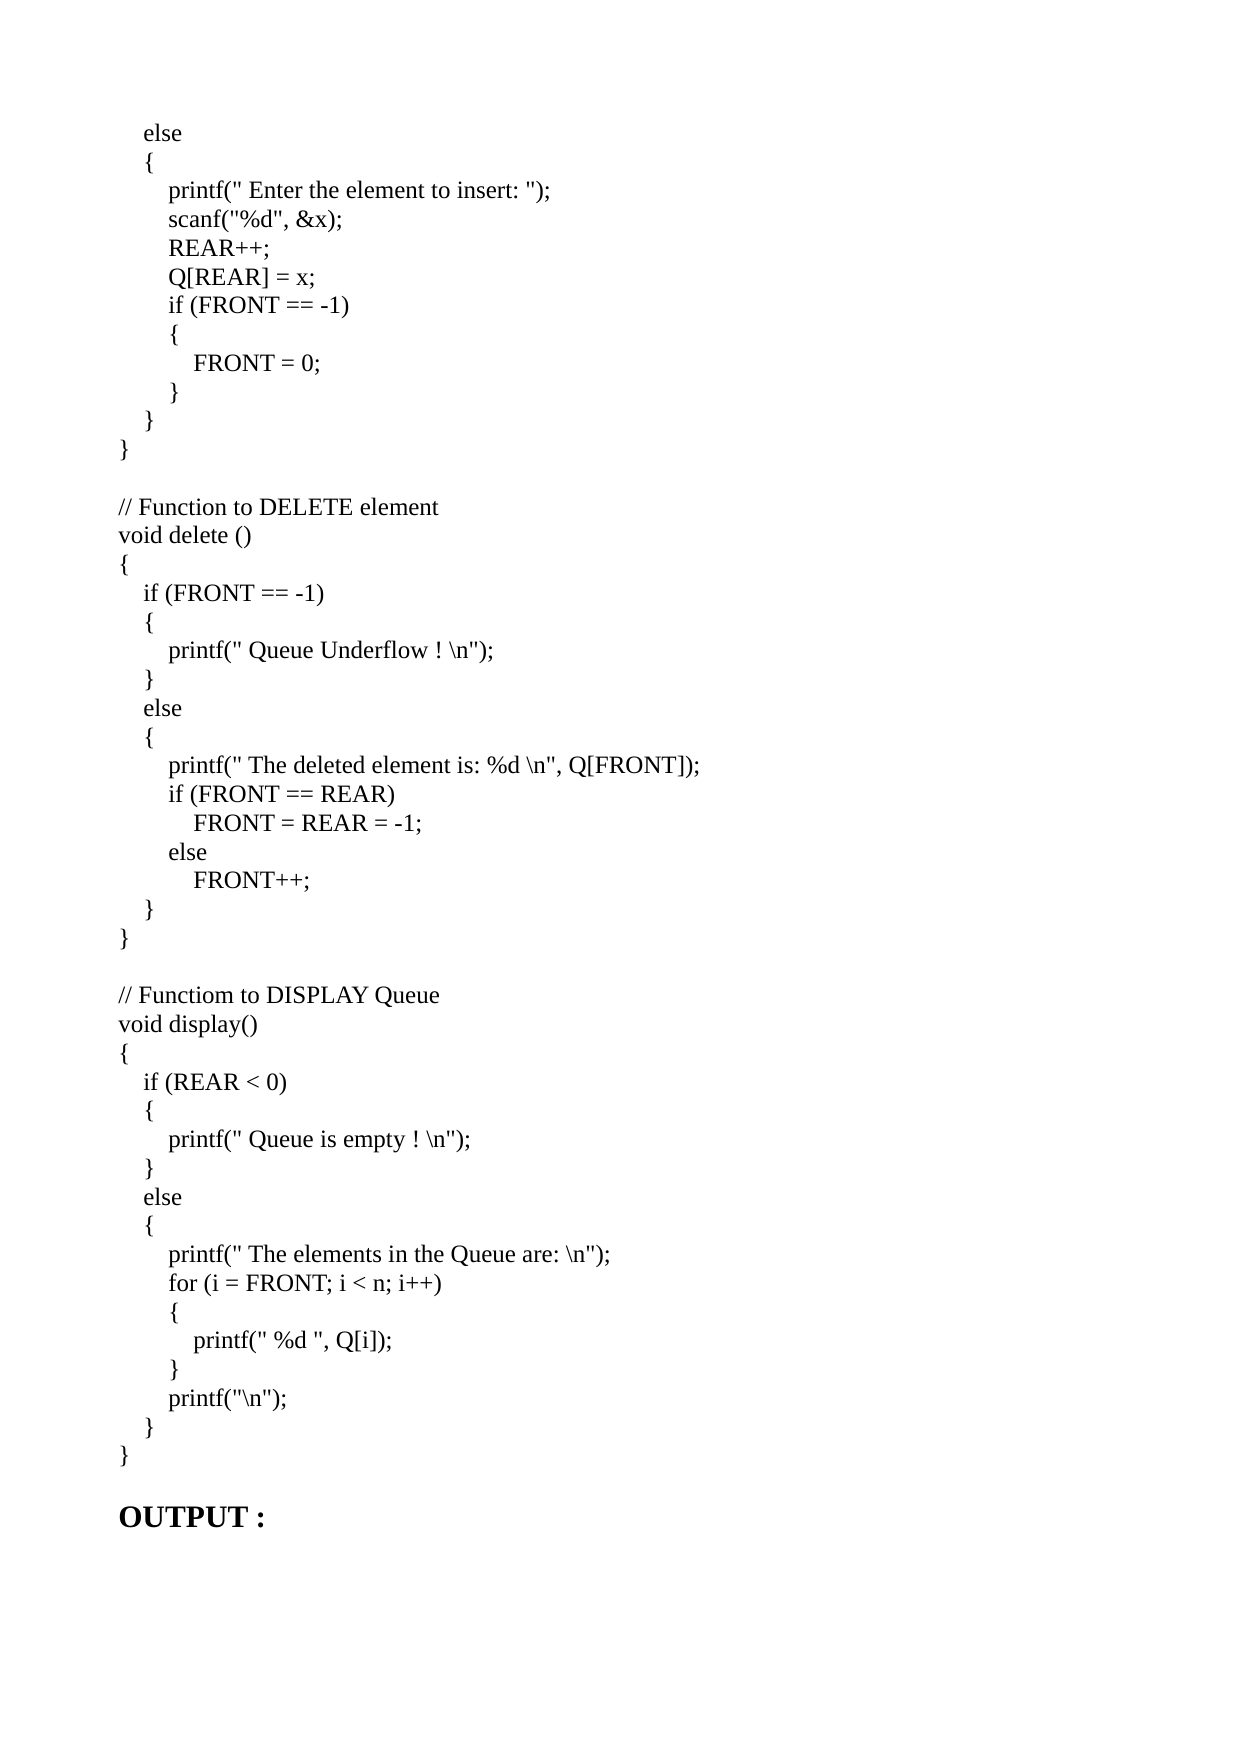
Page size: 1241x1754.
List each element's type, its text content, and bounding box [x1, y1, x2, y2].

text FRONT = 0; [118, 348, 1122, 377]
text printf(" Queue is empty ! \n"); [118, 1124, 1122, 1153]
text } [118, 923, 1122, 952]
text void delete () [118, 521, 1122, 549]
text // Functiom to DISPLAY Queue [118, 981, 1122, 1009]
text REAR++; [118, 233, 1122, 262]
text printf(" %d ", Q[i]); [118, 1326, 1122, 1354]
text { [118, 319, 1122, 348]
text } [118, 1354, 1122, 1383]
text if (FRONT == -1) [118, 578, 1122, 607]
text FRONT = REAR = -1; [118, 808, 1122, 837]
text { [118, 1096, 1122, 1124]
text { [118, 1211, 1122, 1239]
text { [118, 1038, 1122, 1067]
text printf(" The elements in the Queue are: \n"); [118, 1239, 1122, 1268]
text Q[REAR] = x; [118, 262, 1122, 291]
text } [118, 434, 1122, 463]
text else [118, 118, 1122, 147]
text } [118, 1441, 1122, 1469]
text else [118, 693, 1122, 722]
text printf(" Enter the element to insert: "); [118, 176, 1122, 204]
text { [118, 549, 1122, 578]
text } [118, 377, 1122, 406]
text printf(" The deleted element is: %d \n", Q[FRONT]); [118, 751, 1122, 779]
text for (i = FRONT; i < n; i++) [118, 1268, 1122, 1297]
text { [118, 147, 1122, 176]
text printf("\n"); [118, 1383, 1122, 1412]
text else [118, 837, 1122, 866]
text } [118, 664, 1122, 693]
text if (FRONT == -1) [118, 291, 1122, 319]
text // Function to DELETE element [118, 492, 1122, 521]
text printf(" Queue Underflow ! \n"); [118, 636, 1122, 664]
text } [118, 894, 1122, 923]
text OUTPUT : [118, 1498, 1122, 1534]
text scanf("%d", &x); [118, 204, 1122, 233]
text void display() [118, 1009, 1122, 1038]
text } [118, 1153, 1122, 1182]
text if (REAR < 0) [118, 1067, 1122, 1096]
text } [118, 1412, 1122, 1441]
text else [118, 1182, 1122, 1211]
text if (FRONT == REAR) [118, 779, 1122, 808]
text FRONT++; [118, 866, 1122, 894]
text } [118, 406, 1122, 434]
text { [118, 1297, 1122, 1326]
text { [118, 607, 1122, 636]
text { [118, 722, 1122, 751]
